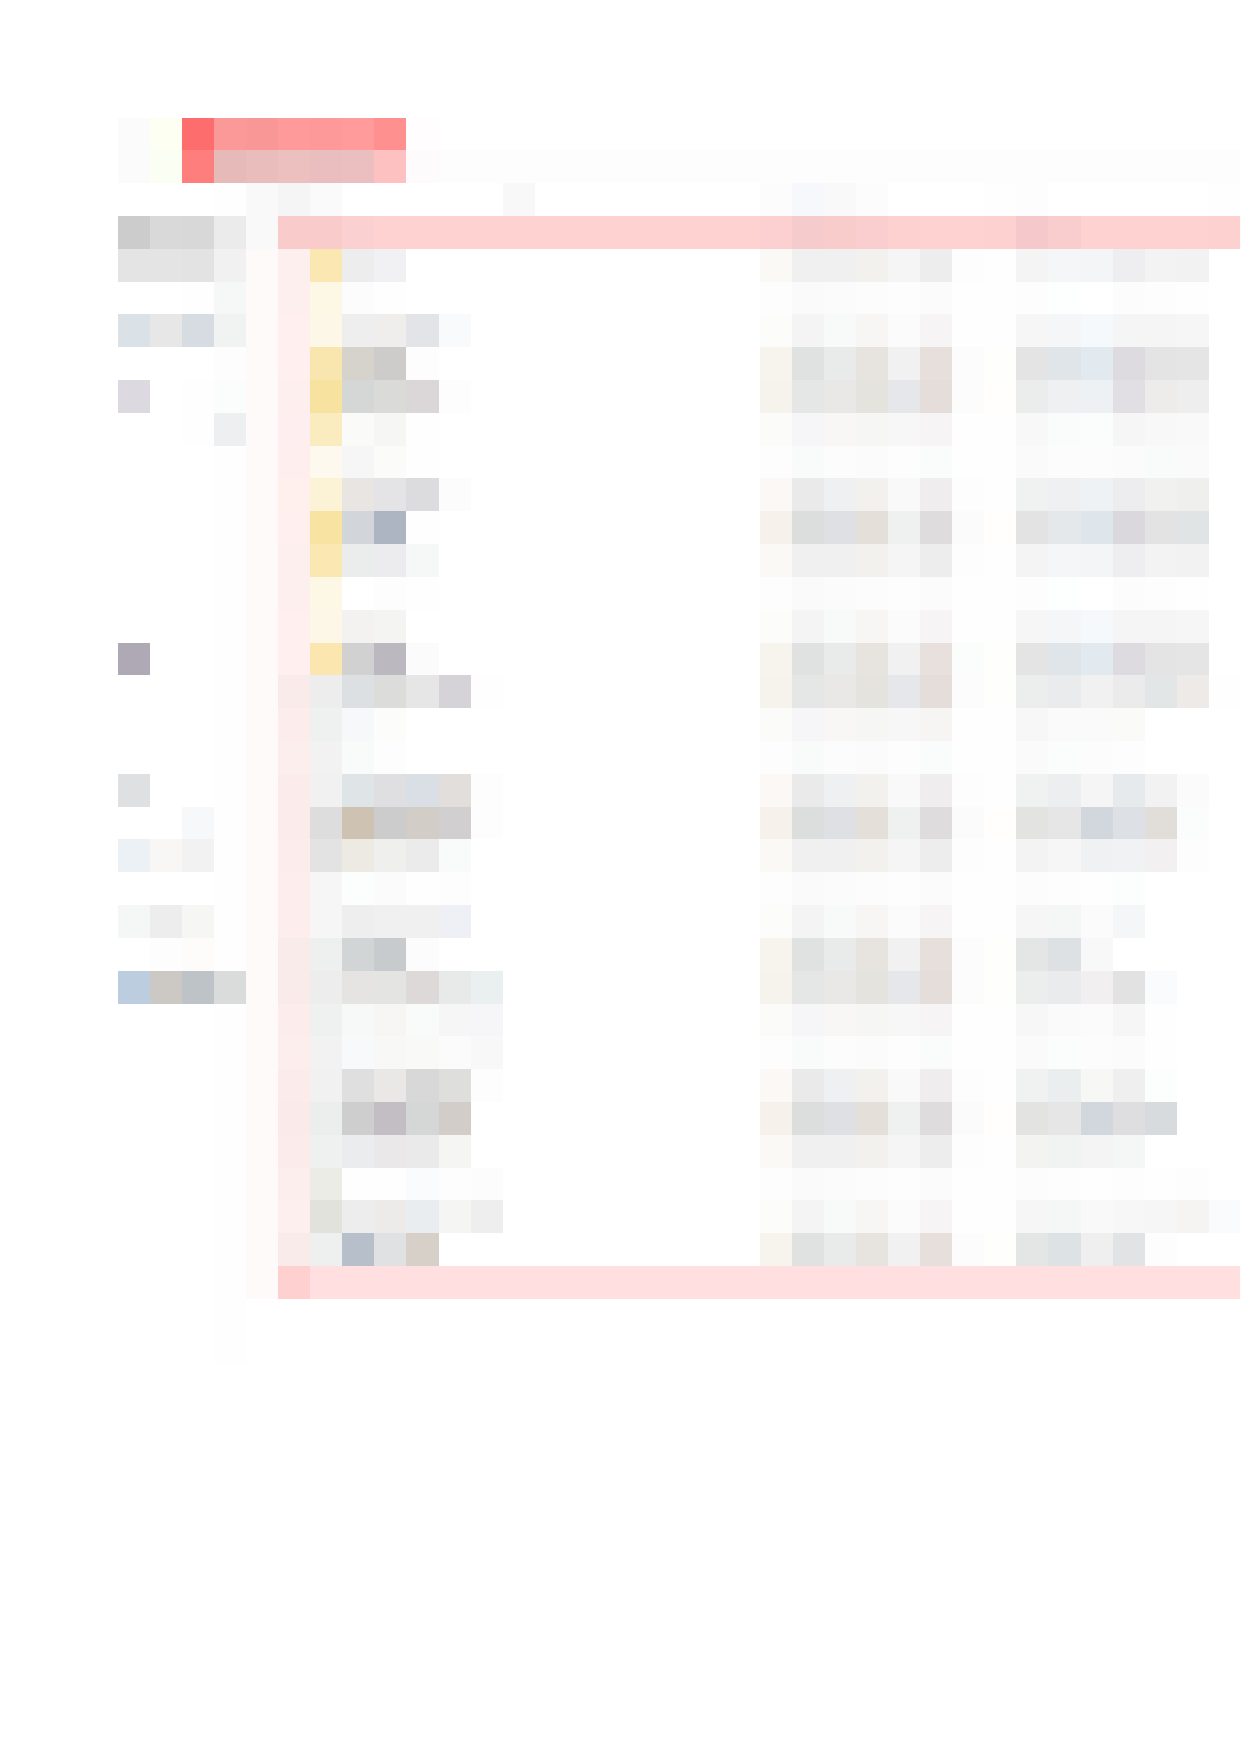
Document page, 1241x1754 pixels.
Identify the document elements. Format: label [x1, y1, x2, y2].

picture [118, 118, 1241, 1365]
